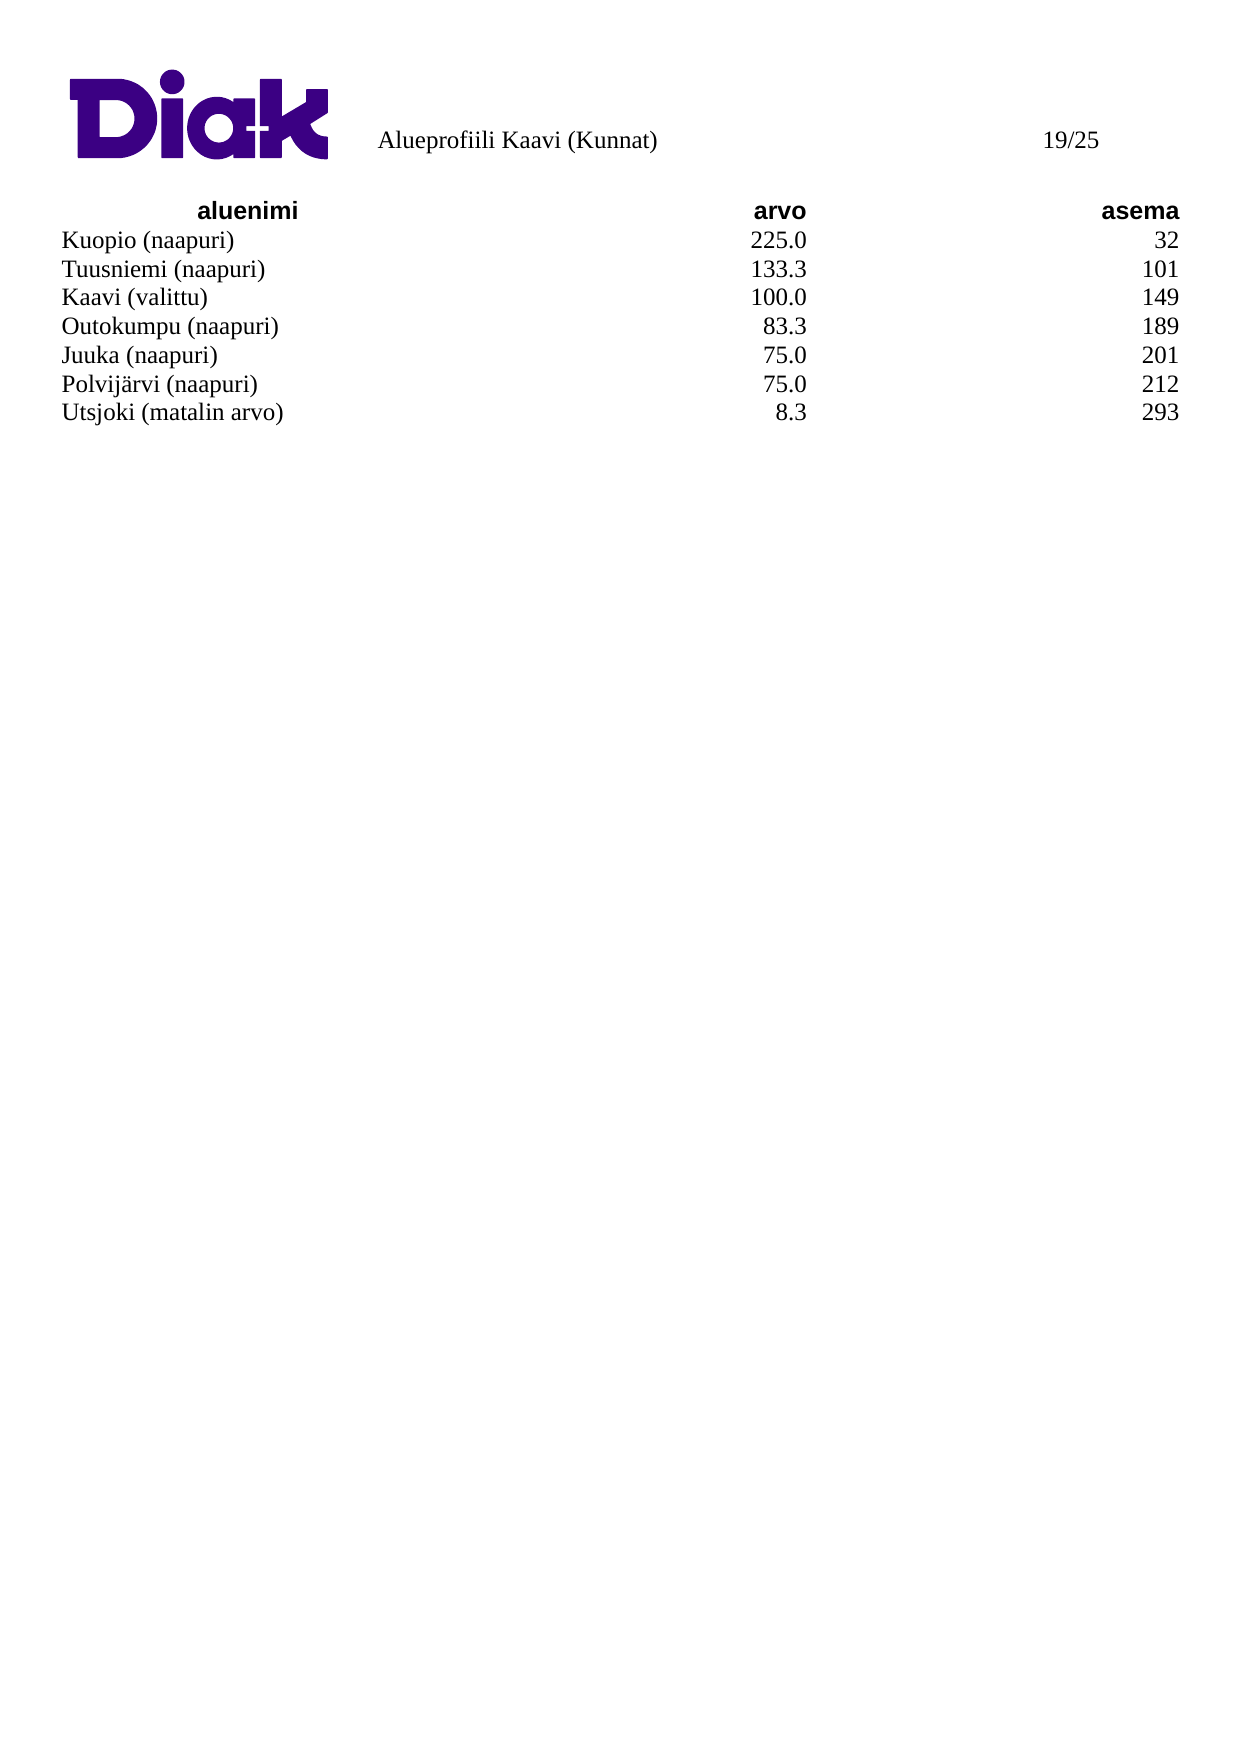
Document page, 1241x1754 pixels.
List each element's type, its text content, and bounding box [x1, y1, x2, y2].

table_cell Kaavi (valittu) [61, 283, 434, 311]
table_header asema [806, 196, 1179, 225]
table_cell 75.0 [434, 369, 806, 397]
table_cell 149 [806, 283, 1179, 311]
table_cell 101 [806, 254, 1179, 282]
table_cell 293 [806, 398, 1179, 426]
table_cell 75.0 [434, 340, 806, 369]
table_cell 212 [806, 369, 1179, 397]
table_cell 8.3 [434, 398, 806, 426]
table_cell 225.0 [434, 225, 806, 254]
table_cell Juuka (naapuri) [61, 340, 434, 369]
table_cell 201 [806, 340, 1179, 369]
table_cell 133.3 [434, 254, 806, 282]
table_cell Outokumpu (naapuri) [61, 311, 434, 340]
table_header aluenimi [61, 196, 434, 225]
table_cell 32 [806, 225, 1179, 254]
table_cell 83.3 [434, 311, 806, 340]
table_cell Utsjoki (matalin arvo) [61, 398, 434, 426]
table_cell Polvijärvi (naapuri) [61, 369, 434, 397]
table_cell 189 [806, 311, 1179, 340]
table_cell Tuusniemi (naapuri) [61, 254, 434, 282]
table_header arvo [434, 196, 806, 225]
table_cell 100.0 [434, 283, 806, 311]
table_cell Kuopio (naapuri) [61, 225, 434, 254]
